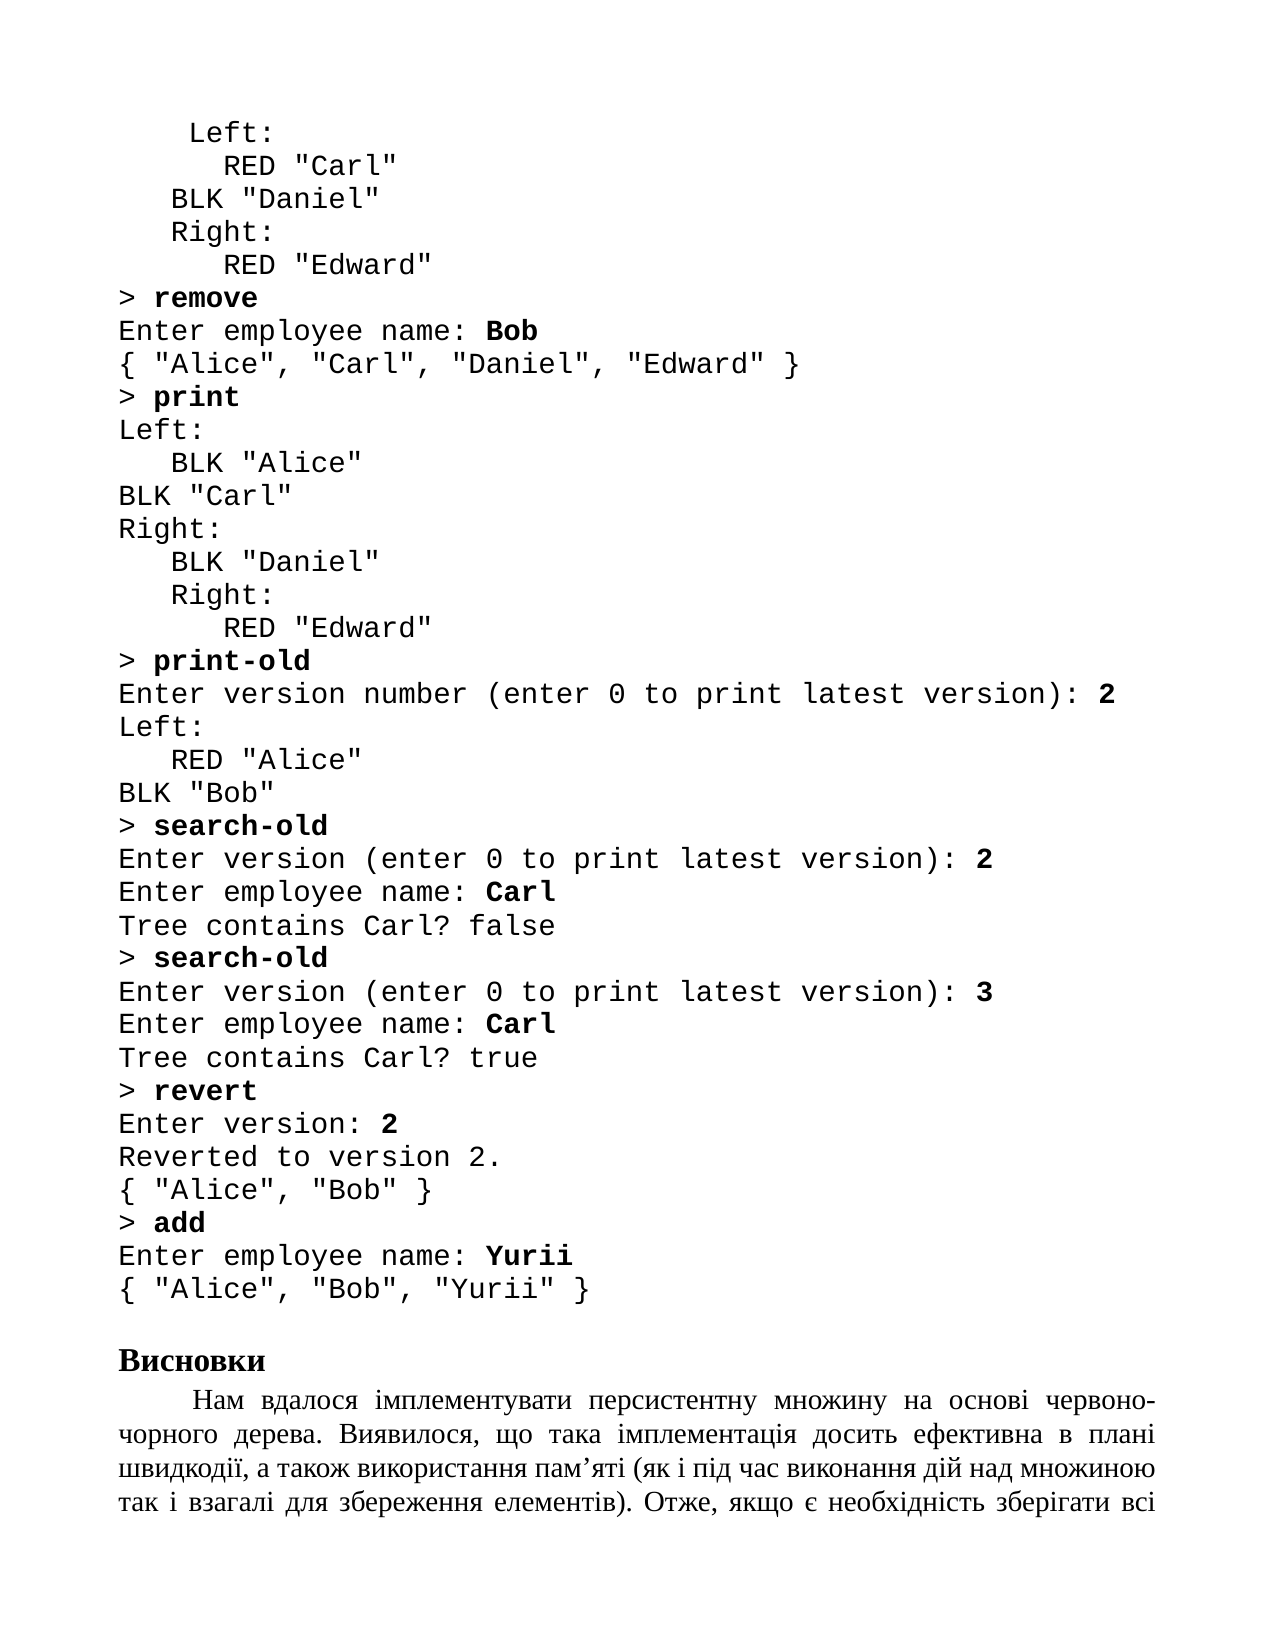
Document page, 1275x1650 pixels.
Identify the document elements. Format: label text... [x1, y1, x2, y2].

text Left: [118, 415, 1157, 448]
text BLK "Carl" [118, 481, 1157, 514]
text Висновки [118, 1340, 1157, 1378]
text { "Alice", "Carl", "Daniel", "Edward" } [118, 349, 1157, 382]
text Right: [118, 217, 1157, 250]
text BLK "Daniel" [118, 184, 1157, 217]
text Enter employee name: Bob [118, 316, 1157, 349]
text Left: [118, 712, 1157, 746]
text Right: [118, 580, 1157, 613]
text RED "Edward" [118, 250, 1157, 283]
text > print [118, 382, 1157, 415]
text RED "Carl" [118, 151, 1157, 184]
text Enter employee name: Carl [118, 1010, 1157, 1043]
text Нам вдалося імплементувати персистентну множину на основі червоно-чорного дерева. Виявилося, що така імплементація досить ефективна в плані швидкодії, а також використання пам’яті (як і під час виконання дій над множиною так і взагалі для збереження елементів). Отже, якщо є необхідність зберігати всі [118, 1378, 1157, 1517]
text Enter version (enter 0 to print latest version): 3 [118, 977, 1157, 1010]
text Tree contains Carl? true [118, 1043, 1157, 1076]
text RED "Alice" [118, 746, 1157, 778]
text RED "Edward" [118, 613, 1157, 646]
text Enter employee name: Carl [118, 878, 1157, 911]
text Enter version number (enter 0 to print latest version): 2 [118, 679, 1157, 712]
text > revert [118, 1076, 1157, 1109]
text BLK "Daniel" [118, 547, 1157, 580]
text Enter version (enter 0 to print latest version): 2 [118, 844, 1157, 878]
text > remove [118, 283, 1157, 316]
text > search-old [118, 812, 1157, 844]
text > add Enter employee name: Yurii { "Alice", "Bob", "Yurii" } [118, 1208, 1157, 1307]
text BLK "Alice" [118, 448, 1157, 481]
text > search-old [118, 944, 1157, 977]
text Enter version: 2 [118, 1109, 1157, 1142]
text Tree contains Carl? false [118, 911, 1157, 944]
text > print-old [118, 646, 1157, 679]
text Reverted to version 2. [118, 1142, 1157, 1175]
text Left: [118, 118, 1157, 151]
text { "Alice", "Bob" } [118, 1175, 1157, 1208]
text BLK "Bob" [118, 778, 1157, 812]
text Right: [118, 514, 1157, 547]
